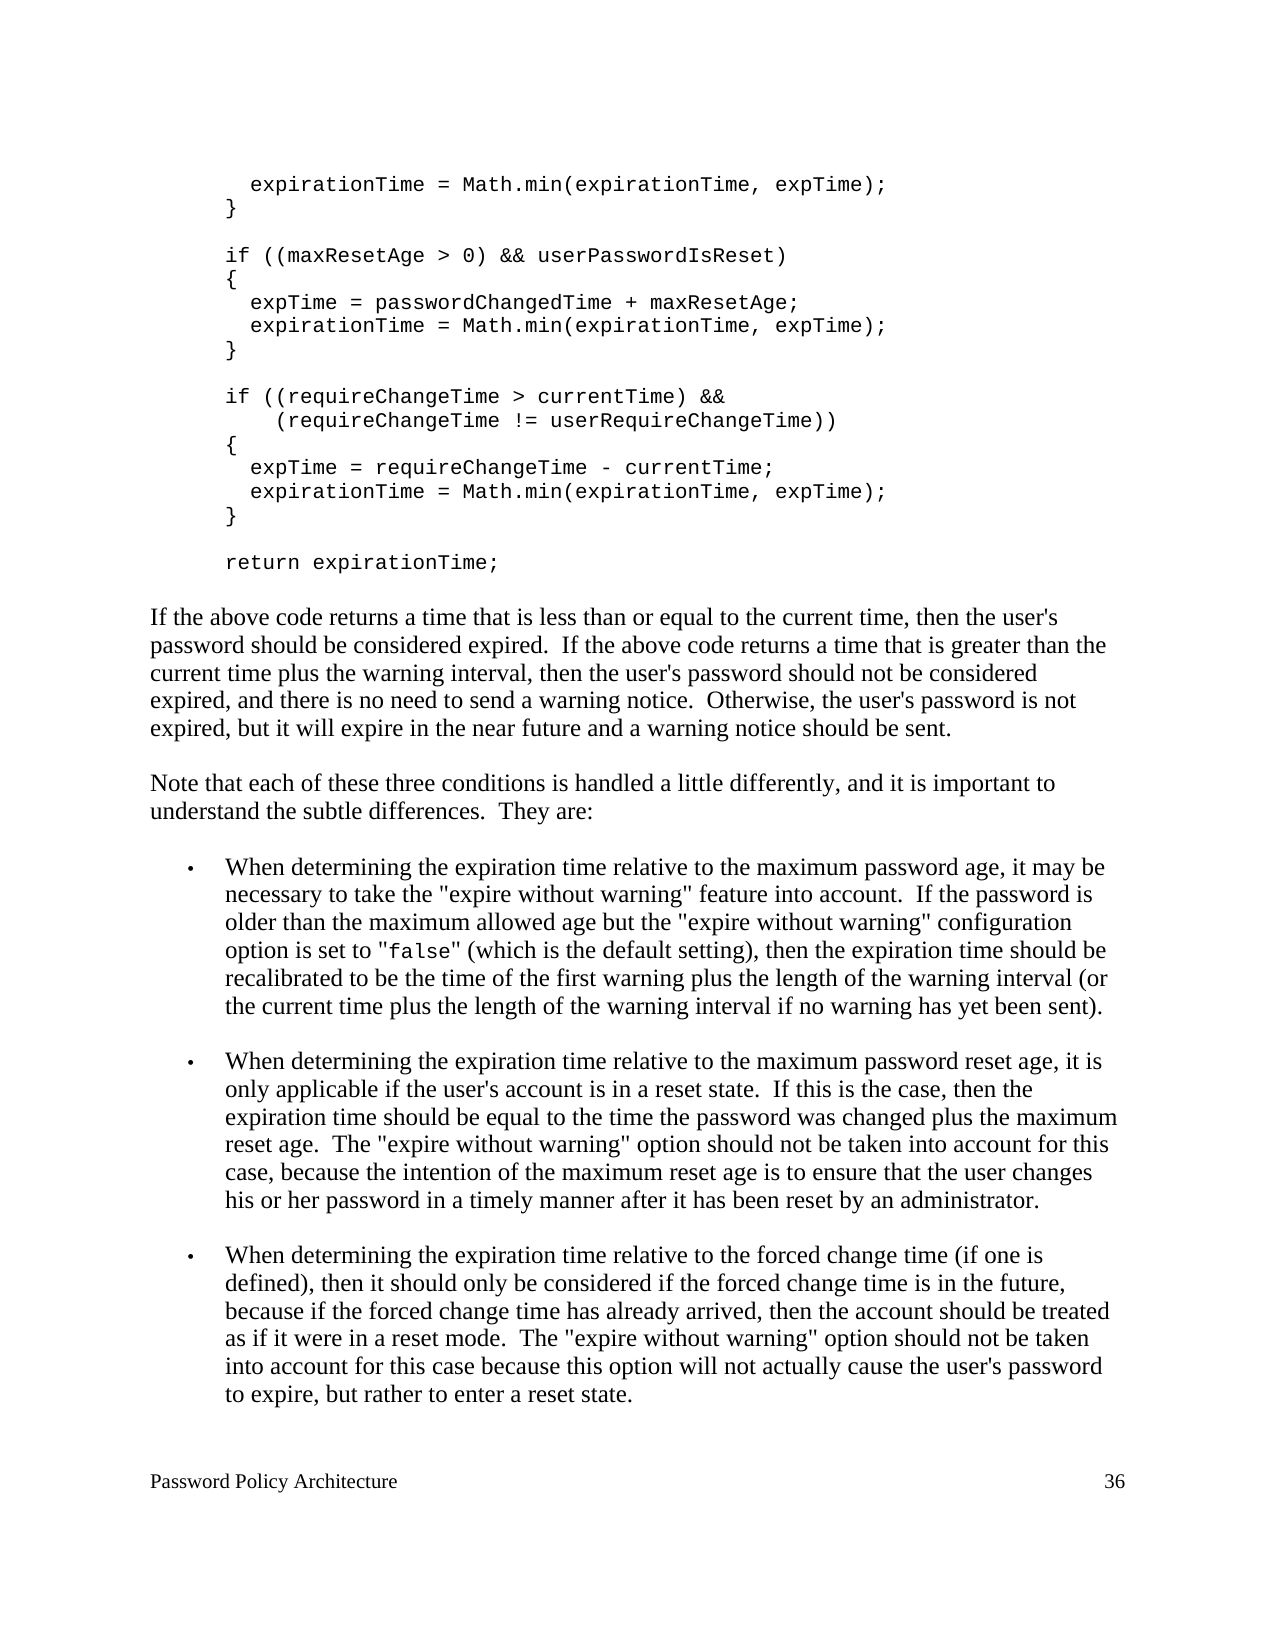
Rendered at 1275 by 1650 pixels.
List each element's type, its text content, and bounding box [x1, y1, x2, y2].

list When determining the expiration time relative to the maximum password reset age, it is only applicable if the user's account is in a reset state. If this is the case, then the expiration time should be equal to the time the password was changed plus the maximum reset age. The "expire without warning" option should not be taken into account for this case, because the intention of the maximum reset age is to ensure that the user changes his or her password in a timely manner after it has been reset by an administrator. [187, 1047, 1125, 1214]
text expirationTime = Math.min(expirationTime, expTime); [225, 316, 1125, 339]
list When determining the expiration time relative to the maximum password age, it may be necessary to take the "expire without warning" feature into account. If the password is older than the maximum allowed age but the "expire without warning" configuration option is set to "false" (which is the default setting), then the expiration time should be recalibrated to be the time of the first warning plus the length of the warning interval (or the current time plus the length of the warning interval if no warning has yet been sent). [187, 853, 1125, 1020]
text Note that each of these three conditions is handled a little differently, and it is important to understand the subtle differences. They are: [150, 769, 1125, 825]
text if ((maxResetAge > 0) && userPasswordIsReset) [225, 244, 1125, 268]
list When determining the expiration time relative to the forced change time (if one is defined), then it should only be considered if the forced change time is in the future, because if the forced change time has already arrived, then the account should be treated as if it were in a reset mode. The "expire without warning" option should not be taken into account for this case because this option will not actually cause the user's password to expire, but rather to enter a reset state. [187, 1241, 1125, 1408]
text if ((requireChangeTime > currentTime) && [225, 386, 1125, 410]
text expTime = requireChangeTime - currentTime; [225, 457, 1125, 481]
text } [225, 197, 1125, 221]
text If the above code returns a time that is less than or equal to the current time, then the user's password should be considered expired. If the above code returns a time that is greater than the current time plus the warning interval, then the user's password should not be considered expired, and there is no need to send a warning notice. Otherwise, the user's password is not expired, but it will expire in the near future and a warning notice should be sent. [150, 603, 1125, 742]
text } [225, 505, 1125, 528]
text expirationTime = Math.min(expirationTime, expTime); [225, 174, 1125, 197]
text } [225, 339, 1125, 363]
text { [225, 434, 1125, 457]
text { [225, 268, 1125, 292]
text expTime = passwordChangedTime + maxResetAge; [225, 292, 1125, 316]
text (requireChangeTime != userRequireChangeTime)) [225, 410, 1125, 434]
text expirationTime = Math.min(expirationTime, expTime); [225, 481, 1125, 505]
text return expirationTime; [225, 552, 1125, 576]
